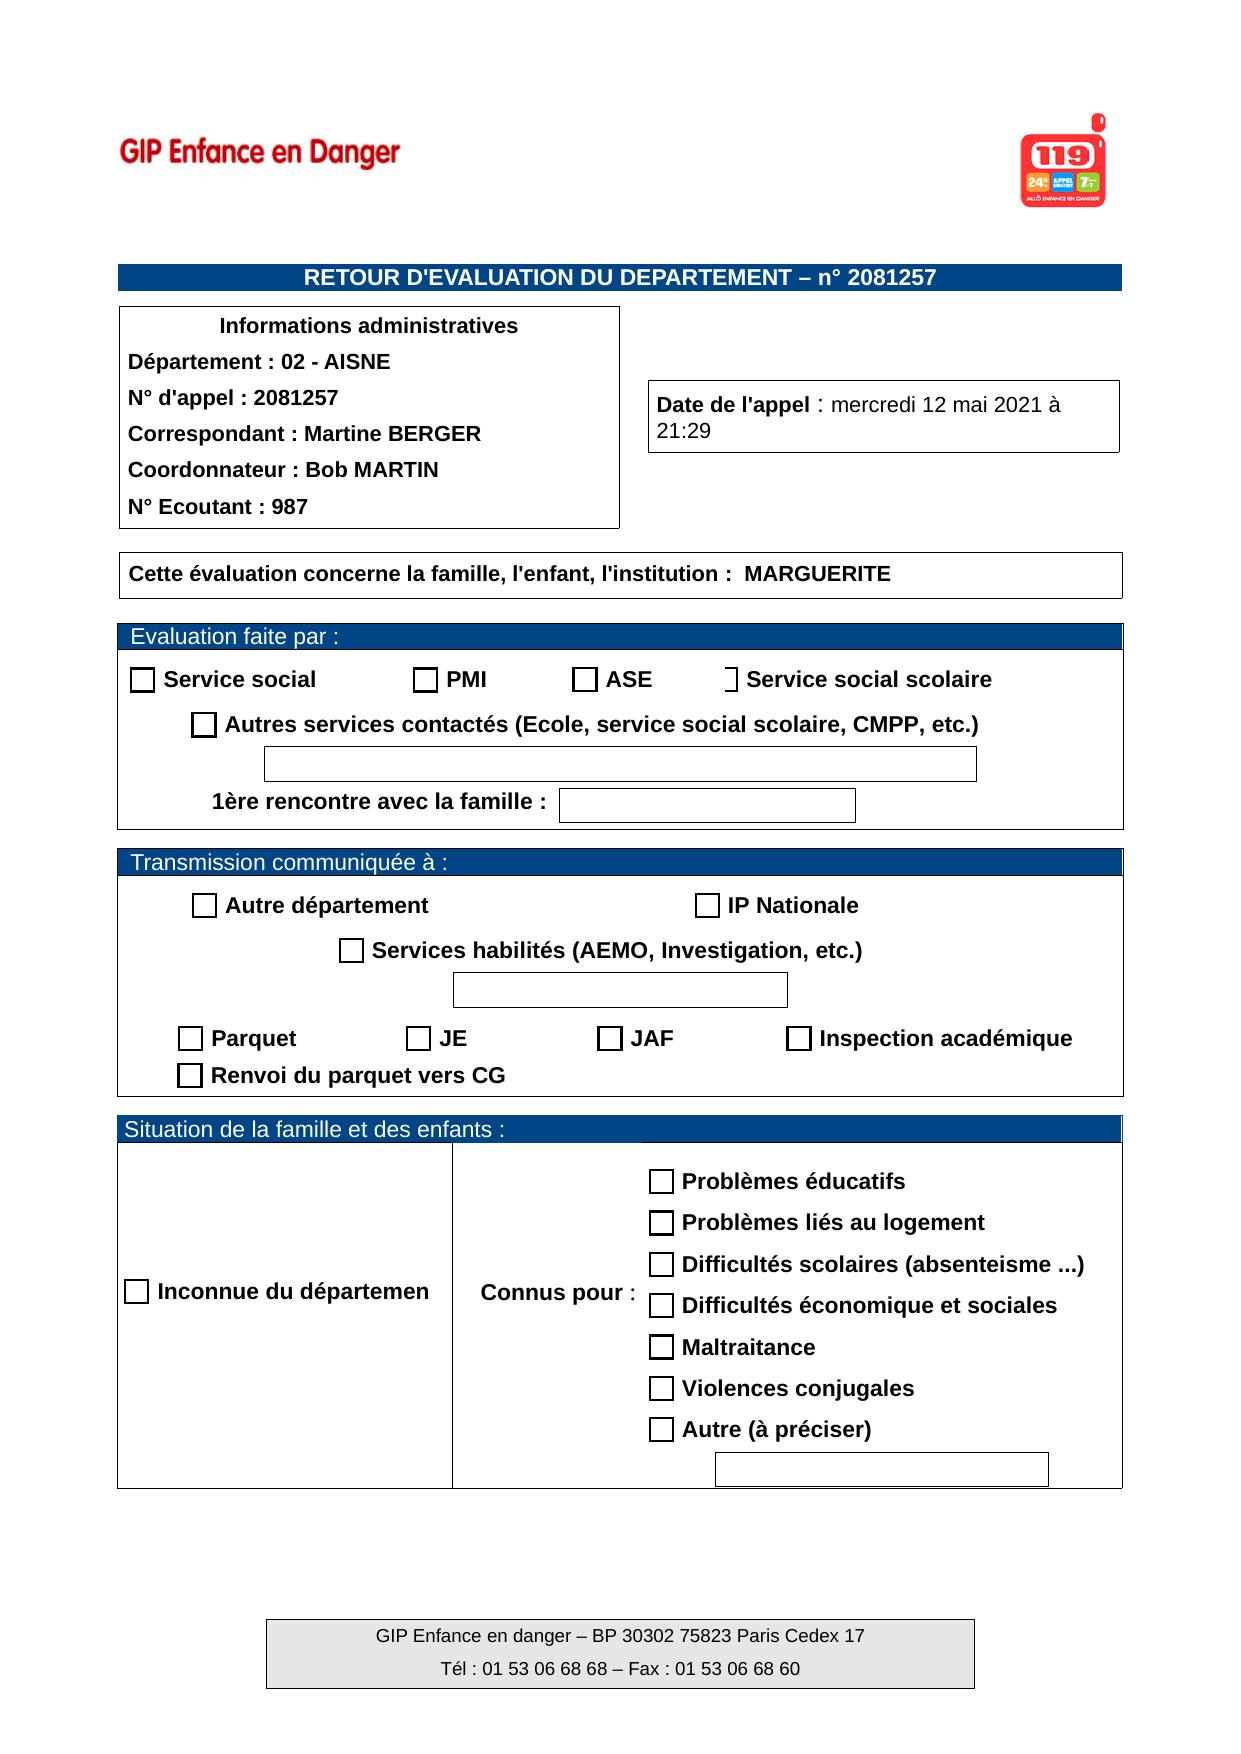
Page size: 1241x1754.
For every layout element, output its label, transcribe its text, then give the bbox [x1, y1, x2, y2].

table_cell 1ère rencontre avec la famille : [118, 788, 559, 829]
table_cell [118, 1143, 452, 1157]
table_cell Connus pour : [453, 1157, 642, 1487]
table_cell [642, 1364, 1122, 1405]
table_cell [118, 876, 1123, 889]
table_cell [118, 890, 545, 931]
text Département : 02 - AISNE [128, 351, 610, 374]
table_cell [118, 1055, 1123, 1096]
text Coordonnateur : Bob MARTIN [128, 459, 610, 483]
table_cell [750, 1014, 1123, 1055]
text N° Ecoutant : 987 [128, 495, 610, 519]
table_cell [559, 664, 700, 705]
table_cell [118, 931, 1123, 972]
table_cell [559, 788, 1123, 829]
table_cell [118, 705, 1123, 747]
table_cell [642, 1281, 1122, 1322]
table_cell [642, 1446, 1122, 1487]
table_cell [574, 1014, 750, 1055]
table_cell [642, 1239, 1122, 1281]
table_cell [453, 1143, 642, 1157]
table_cell [642, 1198, 1122, 1239]
table_cell [642, 1322, 1122, 1363]
picture [118, 100, 403, 210]
text RETOUR D'EVALUATION DU DEPARTEMENT – n° 2081257 [118, 264, 1122, 291]
table_cell [400, 664, 559, 705]
table_cell [700, 664, 1123, 705]
table_cell [642, 1405, 1122, 1446]
table_cell [118, 747, 1123, 788]
table_cell [642, 1143, 1122, 1157]
text Informations administratives [128, 314, 610, 338]
table_cell [118, 664, 400, 705]
text Cette évaluation concerne la famille, l'enfant, l'institution : MARGUERITE [128, 561, 1113, 586]
picture [1018, 109, 1109, 208]
table_cell [118, 650, 1123, 664]
table_cell [367, 1014, 573, 1055]
table_cell [545, 890, 1123, 931]
table_cell [642, 1157, 1122, 1198]
text Date de l'appel : mercredi 12 mai 2021 à 21:29 [656, 389, 1110, 443]
table_cell [118, 1014, 367, 1055]
table_cell [118, 972, 1123, 1014]
table_cell [118, 1157, 452, 1487]
text N° d'appel : 2081257 [128, 387, 610, 410]
text Correspondant : Martine BERGER [128, 423, 610, 447]
